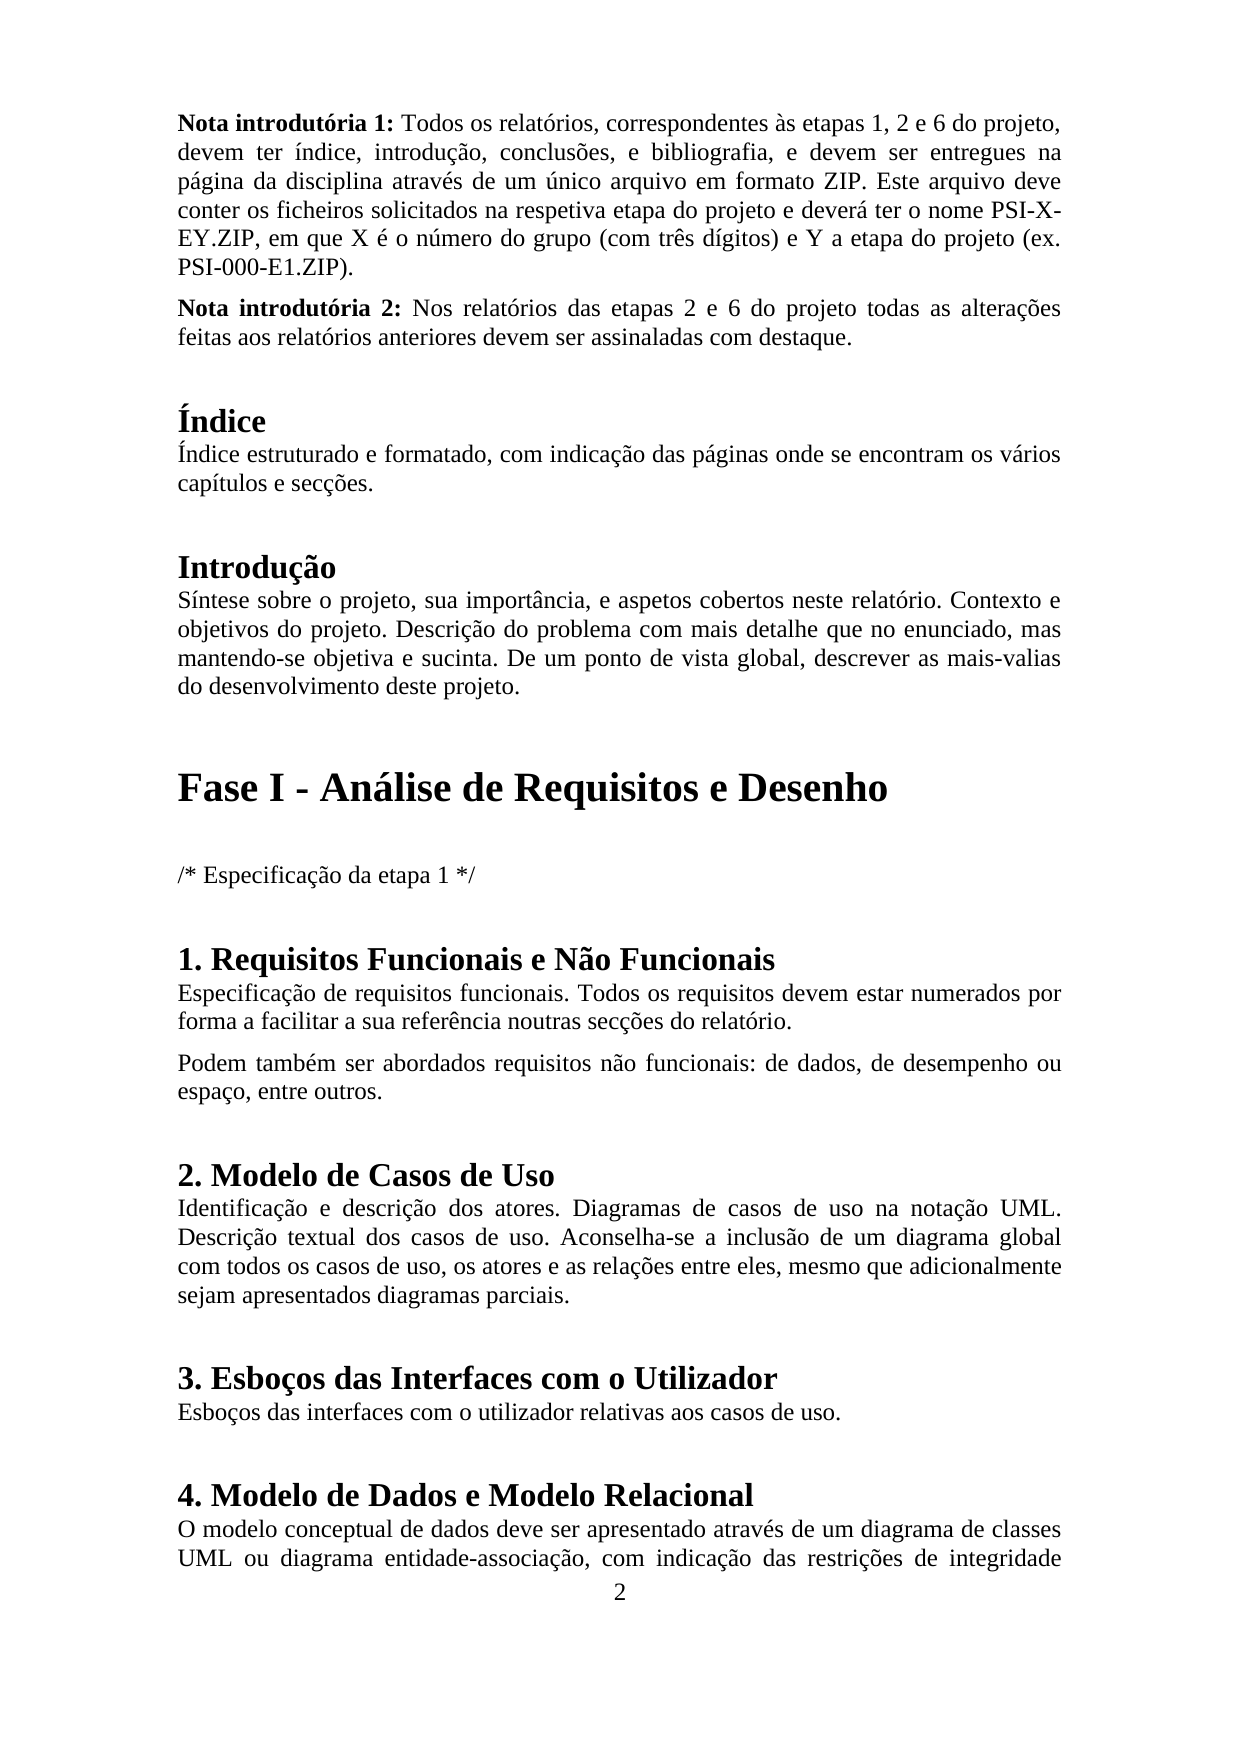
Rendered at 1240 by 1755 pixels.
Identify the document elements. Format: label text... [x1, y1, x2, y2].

subtitle 1. Requisitos Funcionais e Não Funcionais [177, 939, 1062, 978]
text Identificação e descrição dos atores. Diagramas de casos de uso na notação UML. Descrição textual dos casos de uso. Aconselha-se a inclusão de um diagrama global com todos os casos de uso, os atores e as relações entre eles, mesmo que adicionalmente sejam apresentados diagramas parciais. [177, 1193, 1062, 1308]
text Especificação de requisitos funcionais. Todos os requisitos devem estar numerados por forma a facilitar a sua referência noutras secções do relatório. [177, 978, 1062, 1035]
text O modelo conceptual de dados deve ser apresentado através de um diagrama de classes UML ou diagrama entidade-associação, com indicação das restrições de integridade [177, 1514, 1062, 1571]
text Índice estruturado e formatado, com indicação das páginas onde se encontram os vários capítulos e secções. [177, 439, 1062, 497]
text Fase I - Análise de Requisitos e Desenho [177, 763, 1062, 811]
text Podem também ser abordados requisitos não funcionais: de dados, de desempenho ou espaço, entre outros. [177, 1048, 1062, 1105]
text Esboços das interfaces com o utilizador relativas aos casos de uso. [177, 1397, 1062, 1426]
subtitle Índice [177, 401, 1062, 439]
text Nota introdutória 2: Nos relatórios das etapas 2 e 6 do projeto todas as alterações feitas aos relatórios anteriores devem ser assinaladas com destaque. [177, 293, 1062, 351]
text Nota introdutória 1: Todos os relatórios, correspondentes às etapas 1, 2 e 6 do projeto, devem ter índice, introdução, conclusões, e bibliografia, e devem ser entregues na página da disciplina através de um único arquivo em formato ZIP. Este arquivo deve conter os ficheiros solicitados na respetiva etapa do projeto e deverá ter o nome PSI-X-EY.ZIP, em que X é o número do grupo (com três dígitos) e Y a etapa do projeto (ex. PSI-000-E1.ZIP). [177, 108, 1062, 281]
text Síntese sobre o projeto, sua importância, e aspetos cobertos neste relatório. Contexto e objetivos do projeto. Descrição do problema com mais detalhe que no enunciado, mas mantendo-se objetiva e sucinta. De um ponto de vista global, descrever as mais-valias do desenvolvimento deste projeto. [177, 585, 1062, 700]
subtitle Introdução [177, 547, 1062, 585]
subtitle 2. Modelo de Casos de Uso [177, 1155, 1062, 1193]
text /* Especificação da etapa 1 */ [177, 861, 1062, 889]
subtitle 4. Modelo de Dados e Modelo Relacional [177, 1476, 1062, 1514]
subtitle 3. Esboços das Interfaces com o Utilizador [177, 1358, 1062, 1397]
